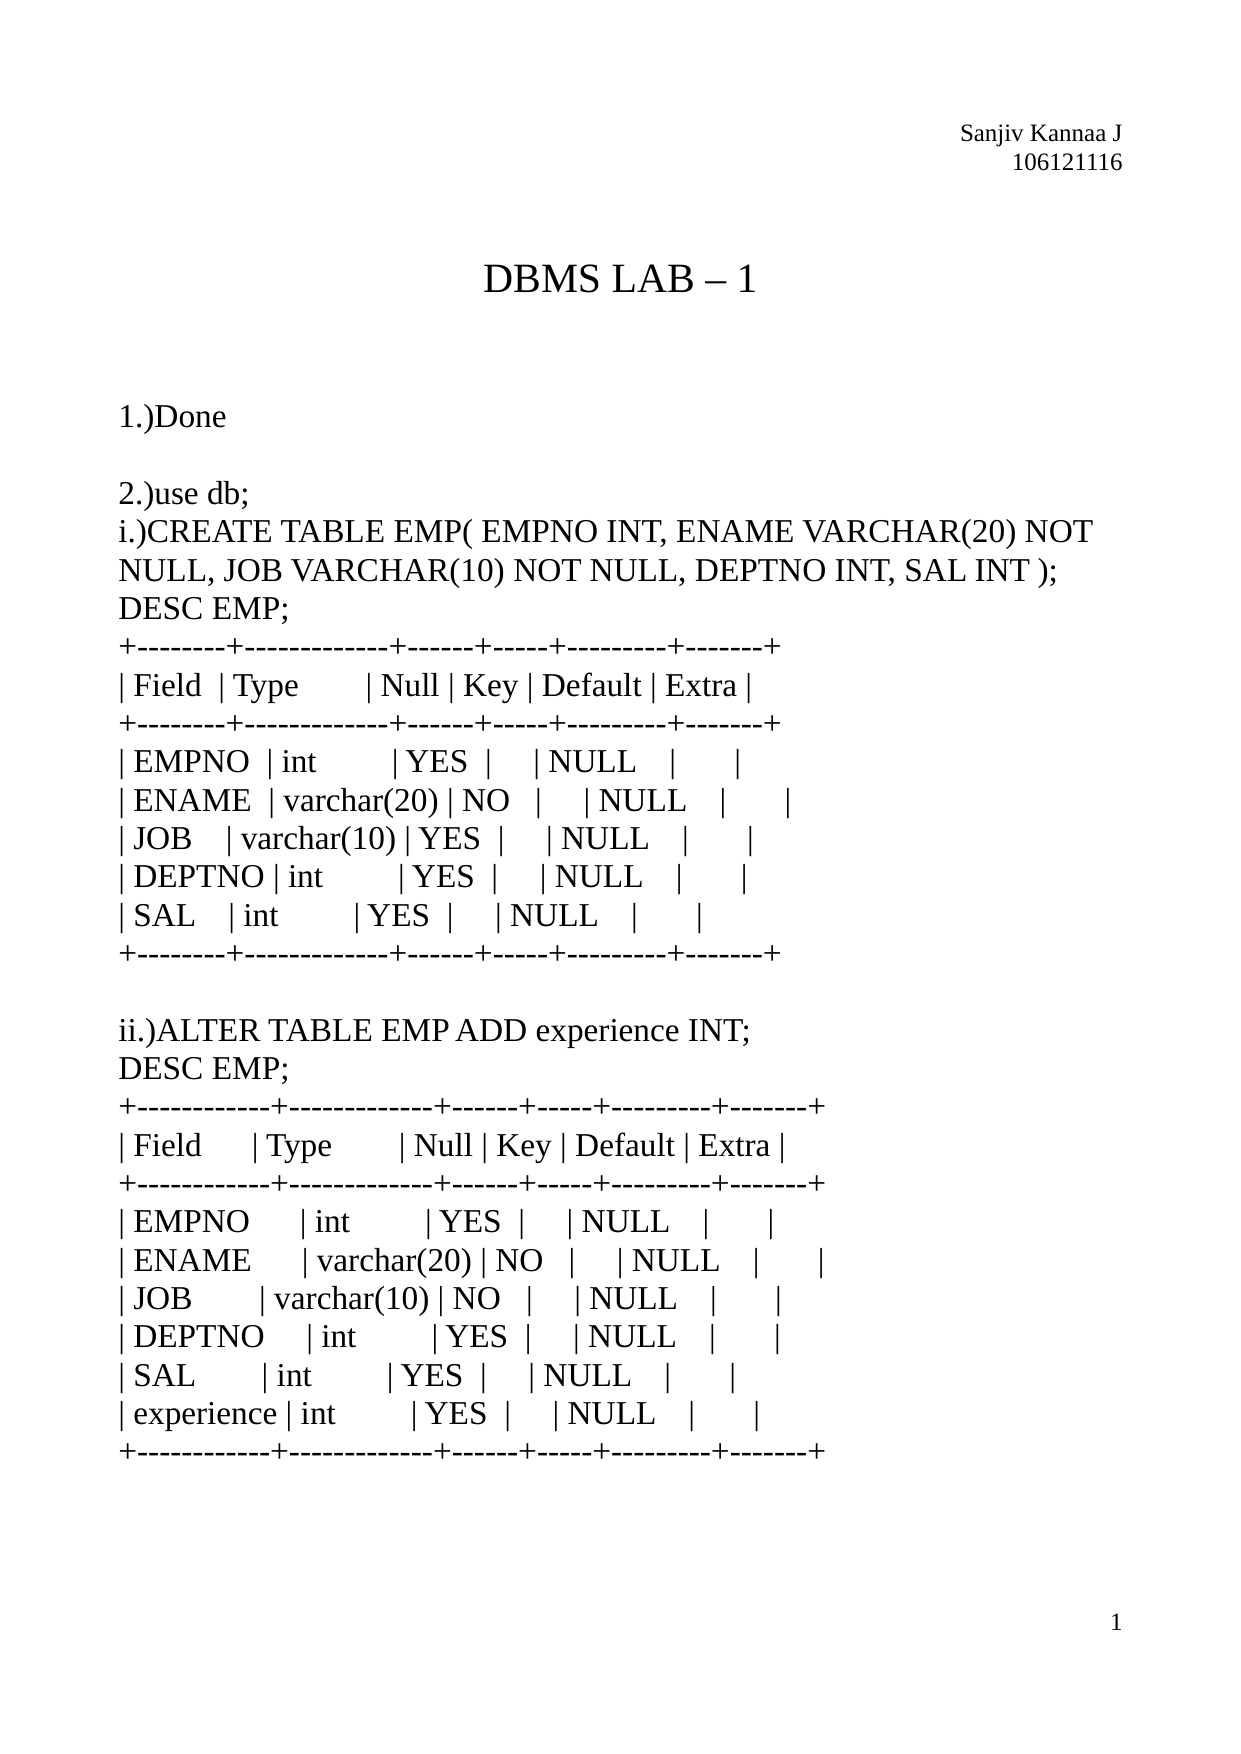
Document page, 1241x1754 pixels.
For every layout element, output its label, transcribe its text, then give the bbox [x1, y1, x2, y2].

text | DEPTNO | int | YES | | NULL | | [118, 1317, 1122, 1355]
text DESC EMP; [118, 1048, 1122, 1087]
text | Field | Type | Null | Key | Default | Extra | [118, 1125, 1122, 1163]
text +--------+-------------+------+-----+---------+-------+ [118, 627, 1122, 665]
text | EMPNO | int | YES | | NULL | | [118, 742, 1122, 780]
text +------------+-------------+------+-----+---------+-------+ [118, 1087, 1122, 1125]
text DBMS LAB – 1 [118, 253, 1122, 301]
text | SAL | int | YES | | NULL | | [118, 895, 1122, 933]
text | ENAME | varchar(20) | NO | | NULL | | [118, 780, 1122, 818]
text | SAL | int | YES | | NULL | | [118, 1355, 1122, 1393]
text +--------+-------------+------+-----+---------+-------+ [118, 703, 1122, 742]
text +--------+-------------+------+-----+---------+-------+ [118, 933, 1122, 972]
text | DEPTNO | int | YES | | NULL | | [118, 857, 1122, 895]
text DESC EMP; [118, 588, 1122, 627]
text | EMPNO | int | YES | | NULL | | [118, 1202, 1122, 1240]
text 1.)Done [118, 397, 1122, 435]
text | Field | Type | Null | Key | Default | Extra | [118, 665, 1122, 703]
text +------------+-------------+------+-----+---------+-------+ [118, 1432, 1122, 1470]
text | experience | int | YES | | NULL | | [118, 1393, 1122, 1432]
text i.)CREATE TABLE EMP( EMPNO INT, ENAME VARCHAR(20) NOT NULL, JOB VARCHAR(10) NOT NULL, DEPTNO INT, SAL INT ); [118, 512, 1122, 588]
text | JOB | varchar(10) | NO | | NULL | | [118, 1278, 1122, 1317]
text +------------+-------------+------+-----+---------+-------+ [118, 1163, 1122, 1202]
text ii.)ALTER TABLE EMP ADD experience INT; [118, 1010, 1122, 1048]
text | ENAME | varchar(20) | NO | | NULL | | [118, 1240, 1122, 1278]
text | JOB | varchar(10) | YES | | NULL | | [118, 818, 1122, 857]
text 2.)use db; [118, 473, 1122, 512]
